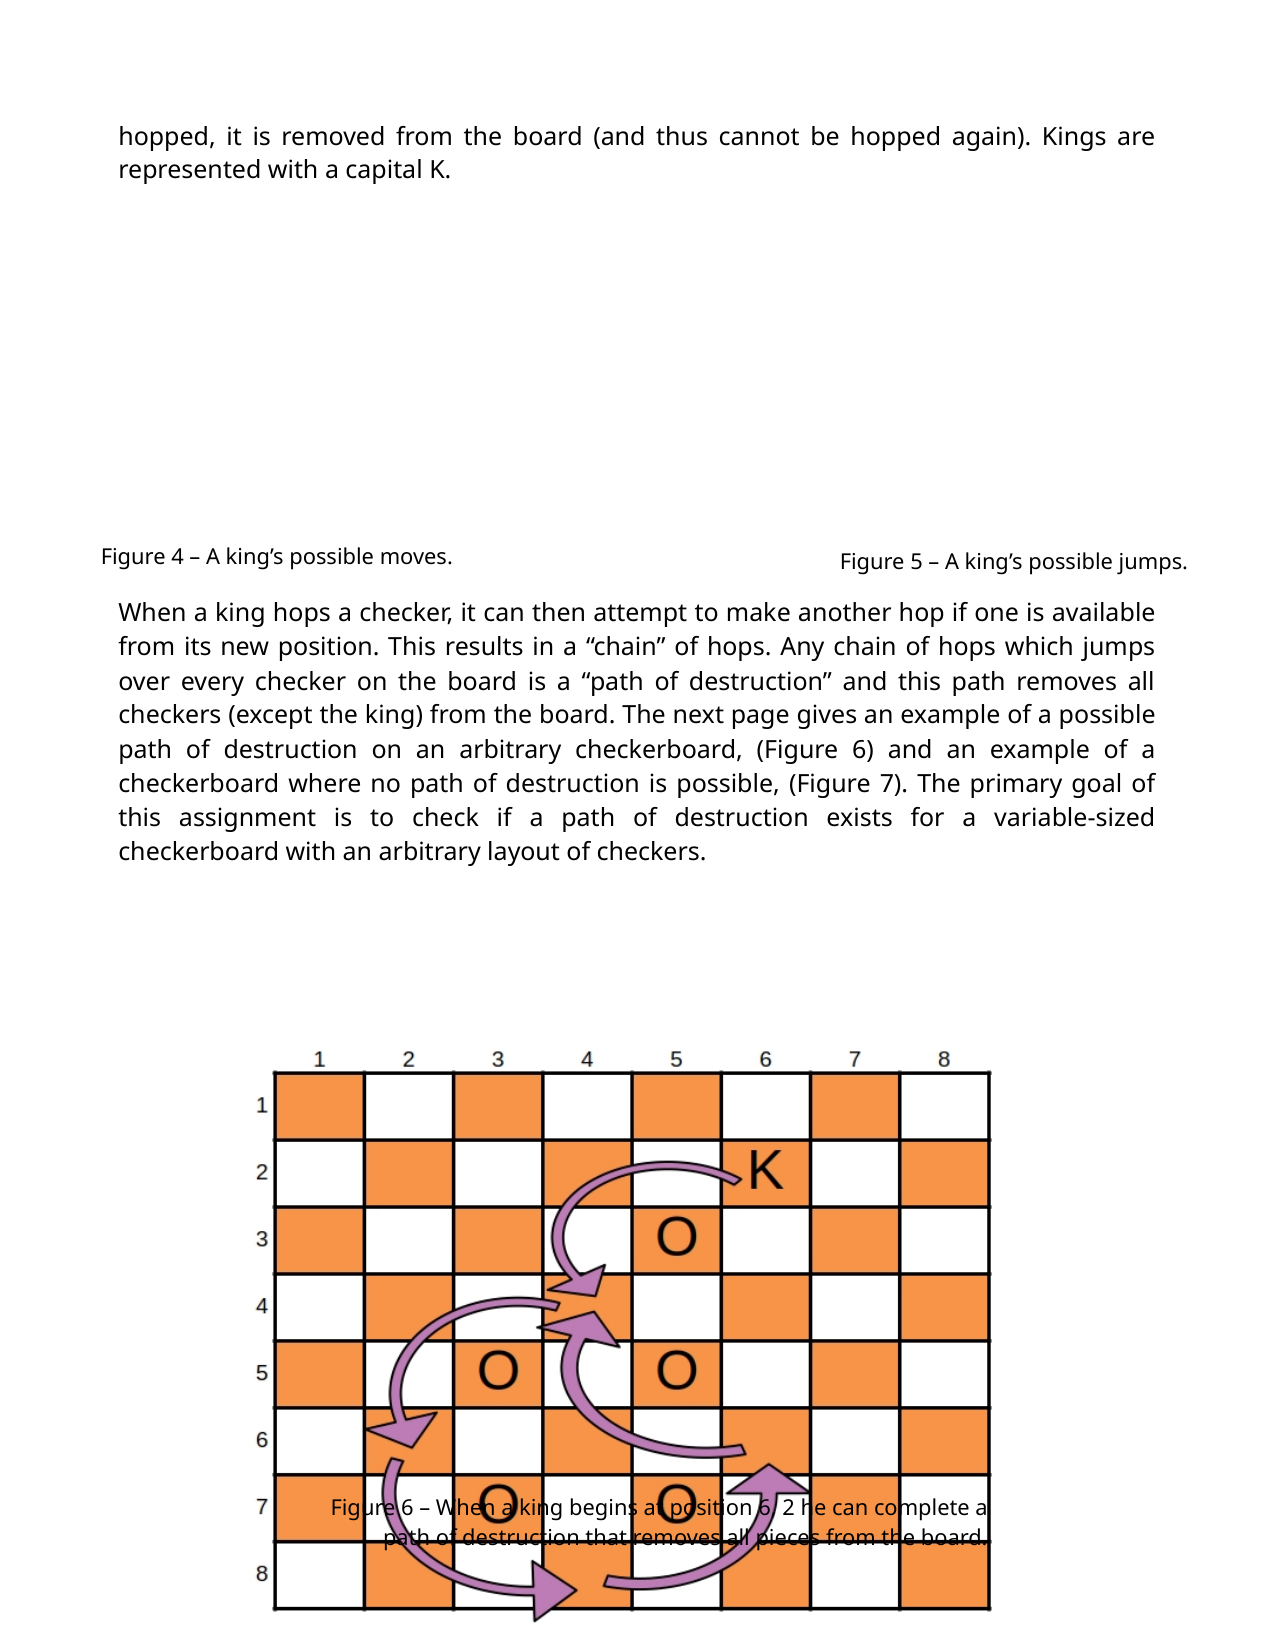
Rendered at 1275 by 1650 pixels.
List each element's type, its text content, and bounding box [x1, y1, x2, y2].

text When a king hops a checker, it can then attempt to make another hop if one is available from its new position. This results in a “chain” of hops. Any chain of hops which jumps over every checker on the board is a “path of destruction” and this path removes all checkers (except the king) from the board. The next page gives an example of a possible path of destruction on an arbitrary checkerboard, (Figure 6) and an example of a checkerboard where no path of destruction is possible, (Figure 7). The primary goal of this assignment is to check if a path of destruction exists for a variable-sized checkerboard with an arbitrary layout of checkers. [118, 595, 1157, 867]
picture [250, 1048, 1018, 1634]
text King checkers are able to move more freely than normal checkers on a checkerboard. They can move diagonally by one space in any direction (Figure 4), or they can hop over other checkers in any diagonal direction (Figure 5). These hops can only occur if the hopped checker is directly, diagonally adjacent. Whenever a checker is hopped, it is removed from the board (and thus cannot be hopped again). Kings are represented with a capital K. [118, 118, 1157, 186]
